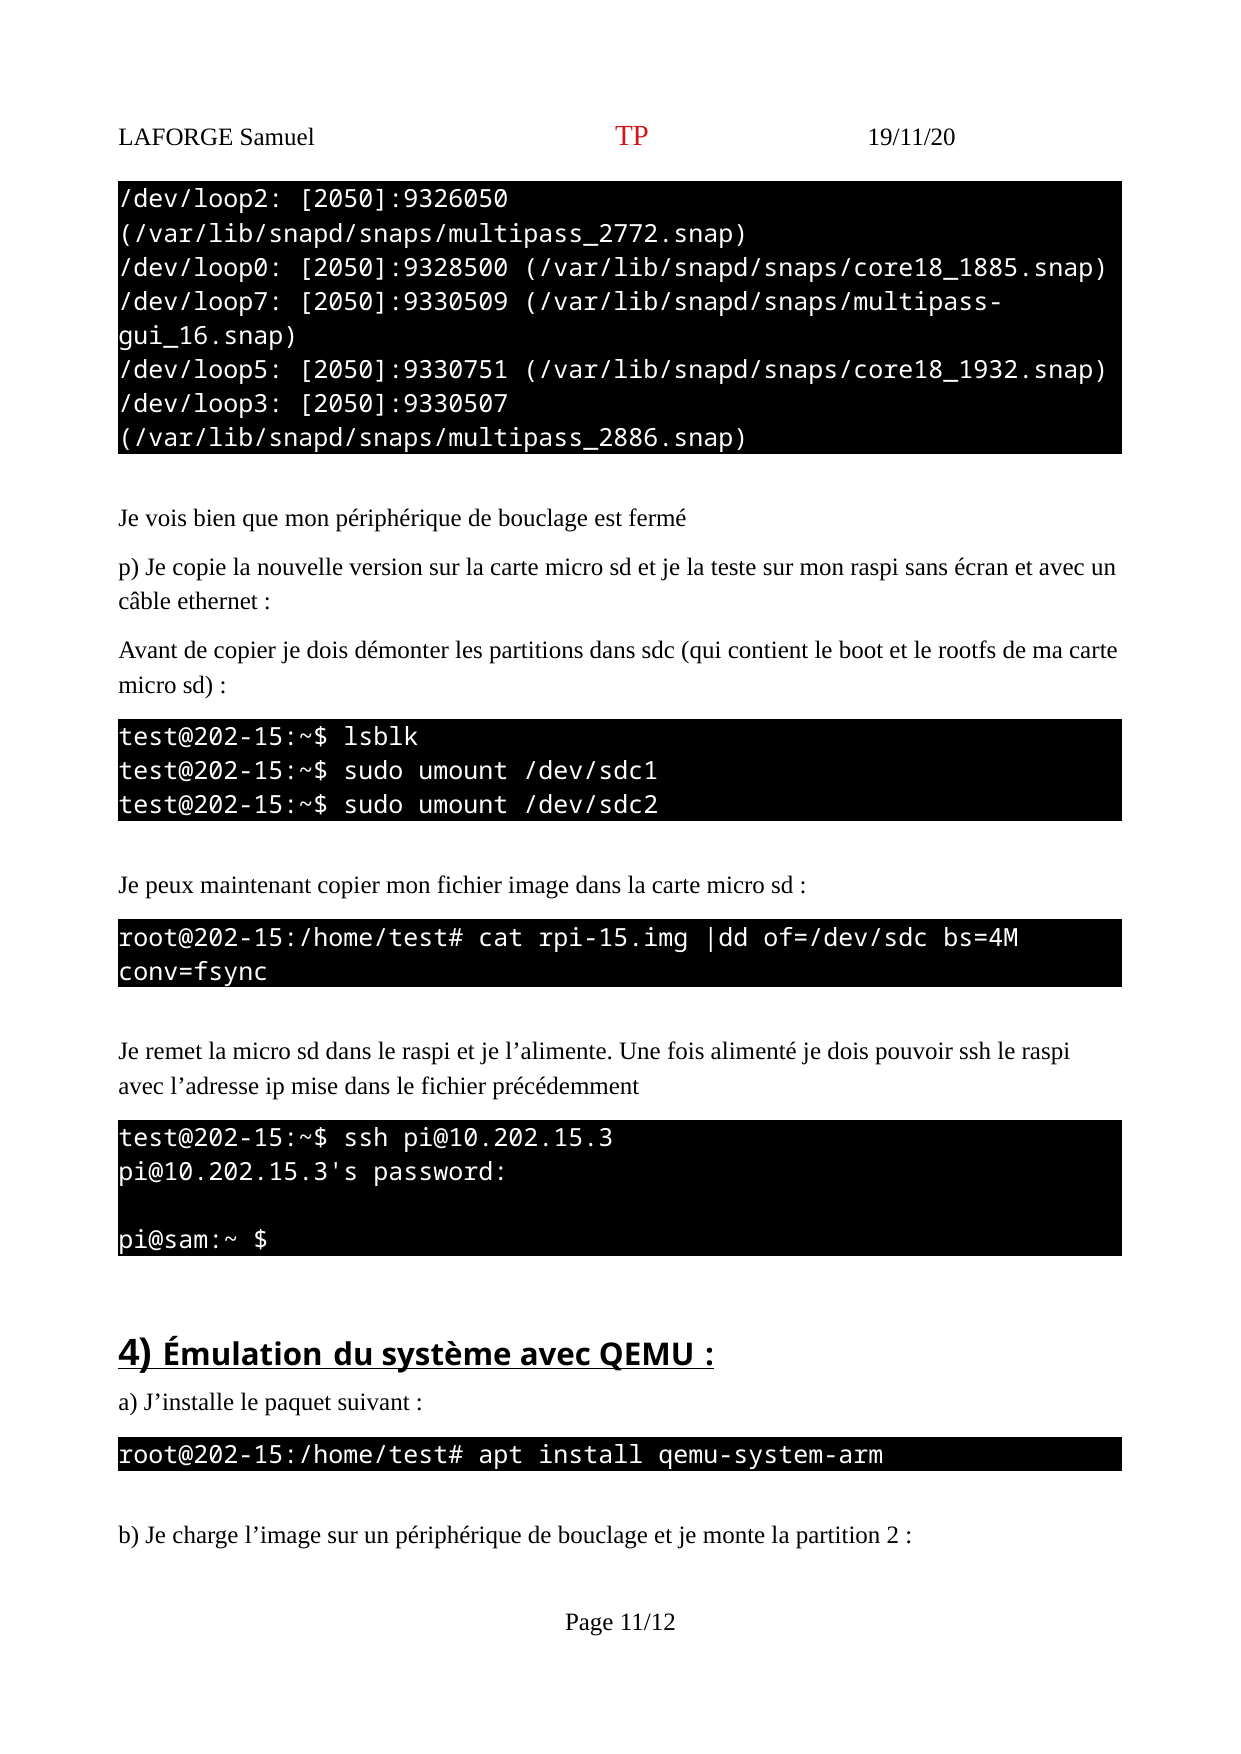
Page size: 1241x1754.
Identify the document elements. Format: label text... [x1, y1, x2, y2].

text pi@10.202.15.3's password: [118, 1154, 1122, 1188]
text test@202-15:~$ ssh pi@10.202.15.3 [118, 1120, 1122, 1154]
text a) J’installe le paquet suivant : [118, 1387, 1122, 1416]
text /dev/loop3: [2050]:9330507 (/var/lib/snapd/snaps/multipass_2886.snap) [118, 386, 1122, 454]
text Je vois bien que mon périphérique de bouclage est fermé [118, 503, 1122, 531]
text /dev/loop0: [2050]:9328500 (/var/lib/snapd/snaps/core18_1885.snap) [118, 249, 1122, 283]
text p) Je copie la nouvelle version sur la carte micro sd et je la teste sur mon raspi sans écran et avec un câble ethernet : [118, 552, 1122, 615]
text /dev/loop7: [2050]:9330509 (/var/lib/snapd/snaps/multipass-gui_16.snap) [118, 283, 1122, 351]
text Je remet la micro sd dans le raspi et je l’alimente. Une fois alimenté je dois pouvoir ssh le raspi avec l’adresse ip mise dans le fichier précédemment [118, 1036, 1122, 1099]
text Avant de copier je dois démonter les partitions dans sdc (qui contient le boot et le rootfs de ma carte micro sd) : [118, 635, 1122, 698]
text root@202-15:/home/test# cat rpi-15.img |dd of=/dev/sdc bs=4M conv=fsync [118, 919, 1122, 987]
text test@202-15:~$ sudo umount /dev/sdc1 [118, 753, 1122, 787]
text pi@sam:~ $ [118, 1222, 1122, 1256]
text test@202-15:~$ lsblk [118, 719, 1122, 753]
text test@202-15:~$ sudo umount /dev/sdc2 [118, 787, 1122, 821]
text root@202-15:/home/test# apt install qemu-system-arm [118, 1437, 1122, 1471]
subtitle 4) Émulation du système avec QEMU : [118, 1330, 1122, 1375]
text /dev/loop2: [2050]:9326050 (/var/lib/snapd/snaps/multipass_2772.snap) [118, 181, 1122, 249]
text /dev/loop5: [2050]:9330751 (/var/lib/snapd/snaps/core18_1932.snap) [118, 351, 1122, 386]
text b) Je charge l’image sur un périphérique de bouclage et je monte la partition 2 : [118, 1520, 1122, 1548]
text Je peux maintenant copier mon fichier image dans la carte micro sd : [118, 870, 1122, 899]
